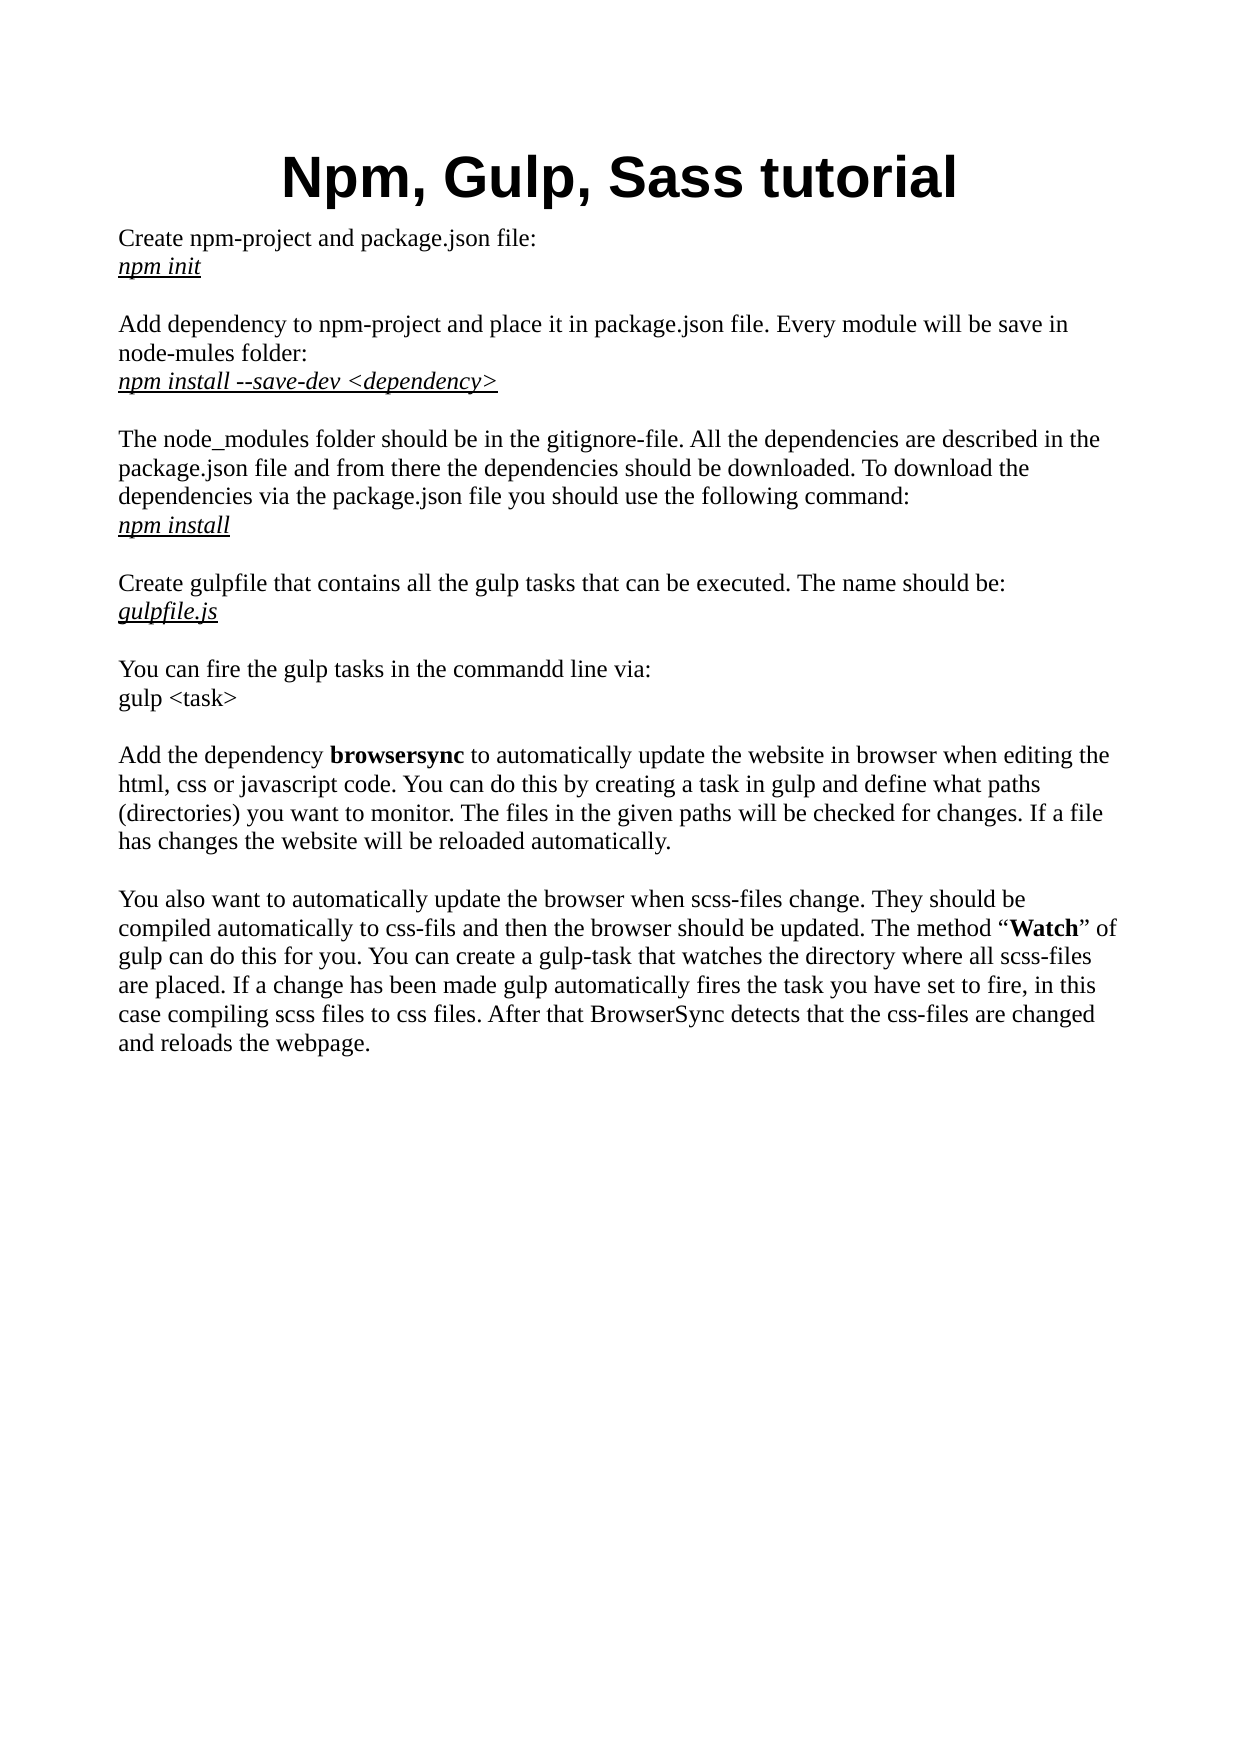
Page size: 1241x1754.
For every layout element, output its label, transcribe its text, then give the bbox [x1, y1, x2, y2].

text Create gulpfile that contains all the gulp tasks that can be executed. The name should be: [118, 568, 1122, 596]
text Add dependency to npm-project and place it in package.json file. Every module will be save in node-mules folder: [118, 309, 1122, 366]
text npm install [118, 510, 1122, 539]
text npm init [118, 251, 1122, 280]
text You can fire the gulp tasks in the commandd line via: [118, 654, 1122, 683]
text gulpfile.js [118, 596, 1122, 625]
title Npm, Gulp, Sass tutorial [118, 143, 1122, 210]
text Add the dependency browsersync to automatically update the website in browser when editing the html, css or javascript code. You can do this by creating a task in gulp and define what paths (directories) you want to monitor. The files in the given paths will be checked for changes. If a file has changes the website will be reloaded automatically. [118, 740, 1122, 855]
text npm install --save-dev <dependency> [118, 366, 1122, 395]
text You also want to automatically update the browser when scss-files change. They should be compiled automatically to css-fils and then the browser should be updated. The method “Watch” of gulp can do this for you. You can create a gulp-task that watches the directory where all scss-files are placed. If a change has been made gulp automatically fires the task you have set to fire, in this case compiling scss files to css files. After that BrowserSync detects that the css-files are changed and reloads the webpage. [118, 884, 1122, 1056]
text Create npm-project and package.json file: [118, 223, 1122, 251]
text The node_modules folder should be in the gitignore-file. All the dependencies are described in the package.json file and from there the dependencies should be downloaded. To download the dependencies via the package.json file you should use the following command: [118, 424, 1122, 510]
text gulp <task> [118, 683, 1122, 711]
